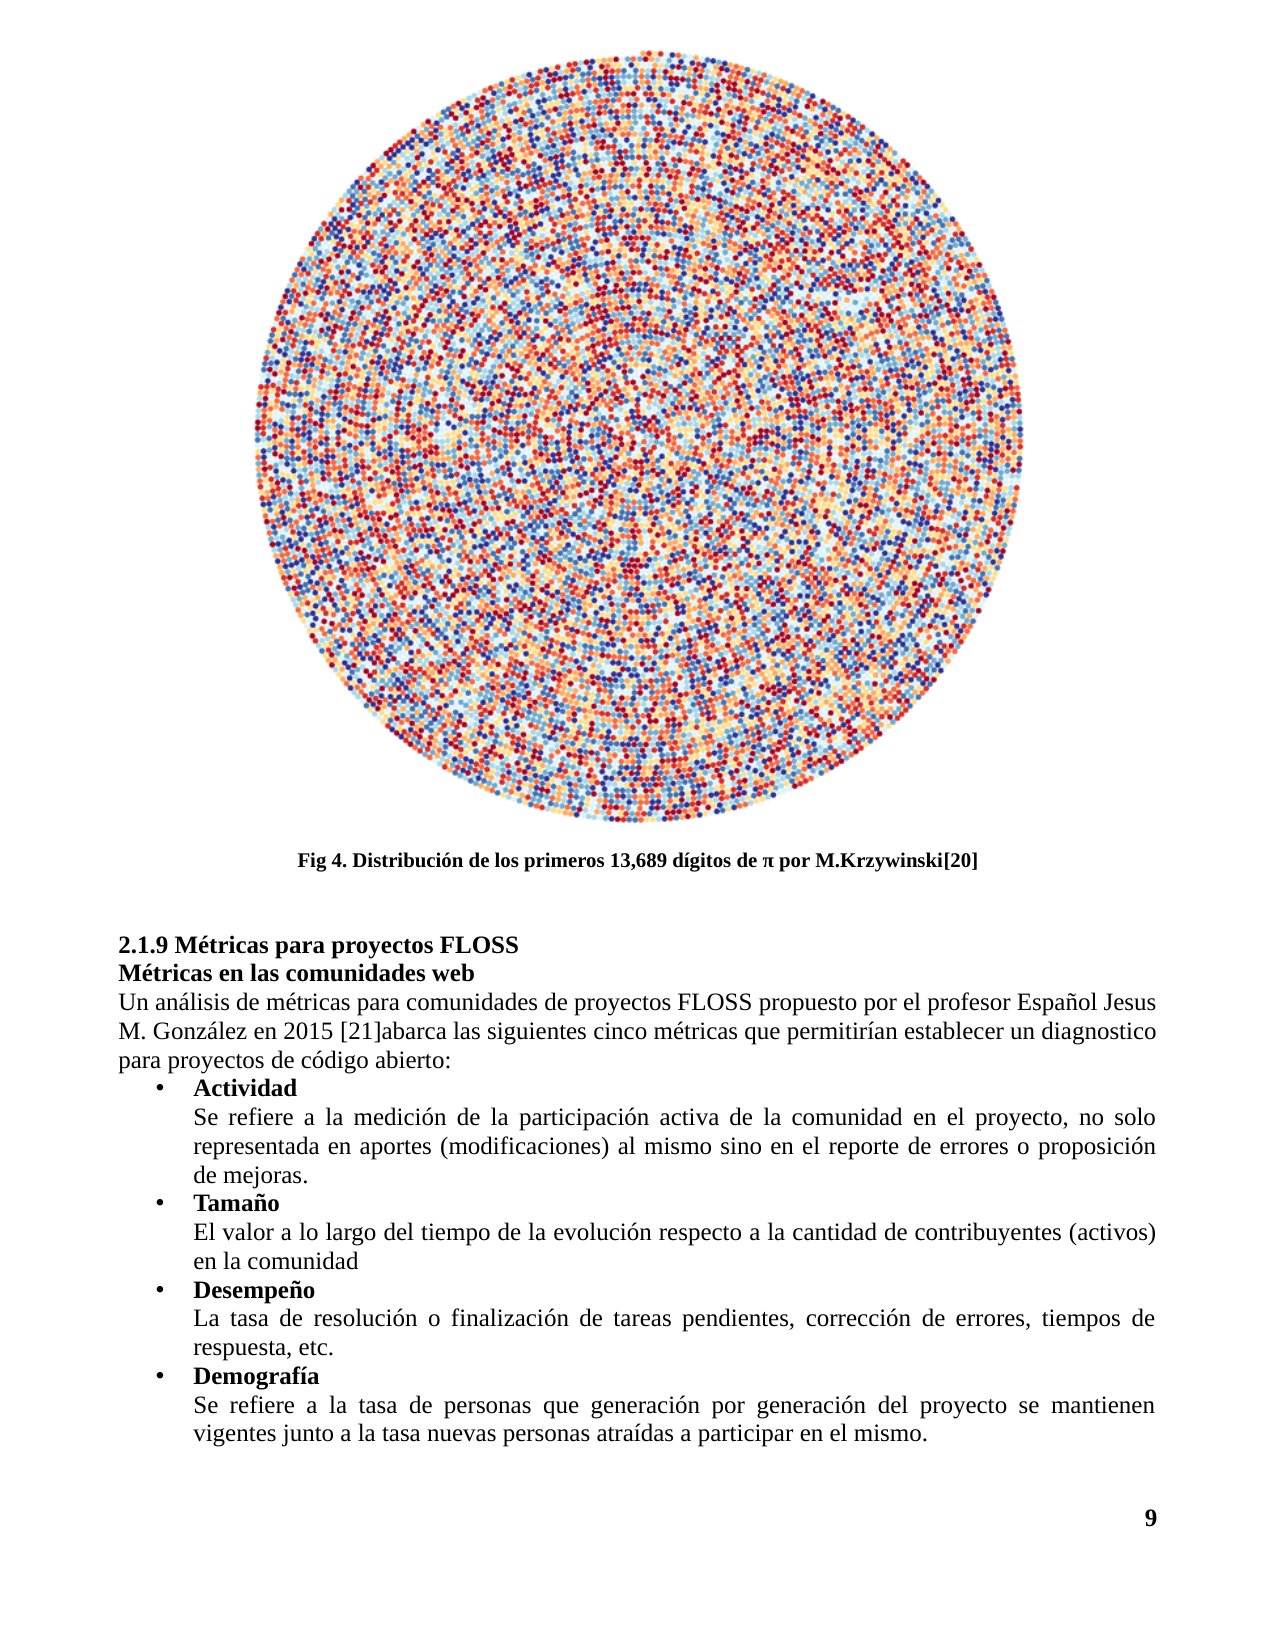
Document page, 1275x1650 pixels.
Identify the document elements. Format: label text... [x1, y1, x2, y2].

list Se refiere a la tasa de personas que generación por generación del proyecto se mantienen vigentes junto a la tasa nuevas personas atraídas a participar en el mismo. [156, 1390, 1157, 1447]
text Fig 4. Distribución de los primeros 13,689 dígitos de π por M.Krzywinski[20] [118, 848, 1157, 872]
text Un análisis de métricas para comunidades de proyectos FLOSS propuesto por el profesor Español Jesus M. González en 2015 [21]abarca las siguientes cinco métricas que permitirían establecer un diagnostico para proyectos de código abierto: [118, 987, 1157, 1073]
text Métricas en las comunidades web [118, 958, 1157, 987]
picture [245, 45, 1030, 831]
list Tamaño El valor a lo largo del tiempo de la evolución respecto a la cantidad de contribuyentes (activos) en la comunidad [156, 1188, 1157, 1275]
list Se refiere a la medición de la participación activa de la comunidad en el proyecto, no solo representada en aportes (modificaciones) al mismo sino en el reporte de errores o proposición de mejoras. [156, 1102, 1157, 1188]
list Actividad [156, 1073, 1157, 1102]
list Demografía [156, 1361, 1157, 1390]
list Desempeño La tasa de resolución o finalización de tareas pendientes, corrección de errores, tiempos de respuesta, etc. [156, 1275, 1157, 1361]
text 2.1.9 Métricas para proyectos FLOSS [118, 930, 1157, 958]
